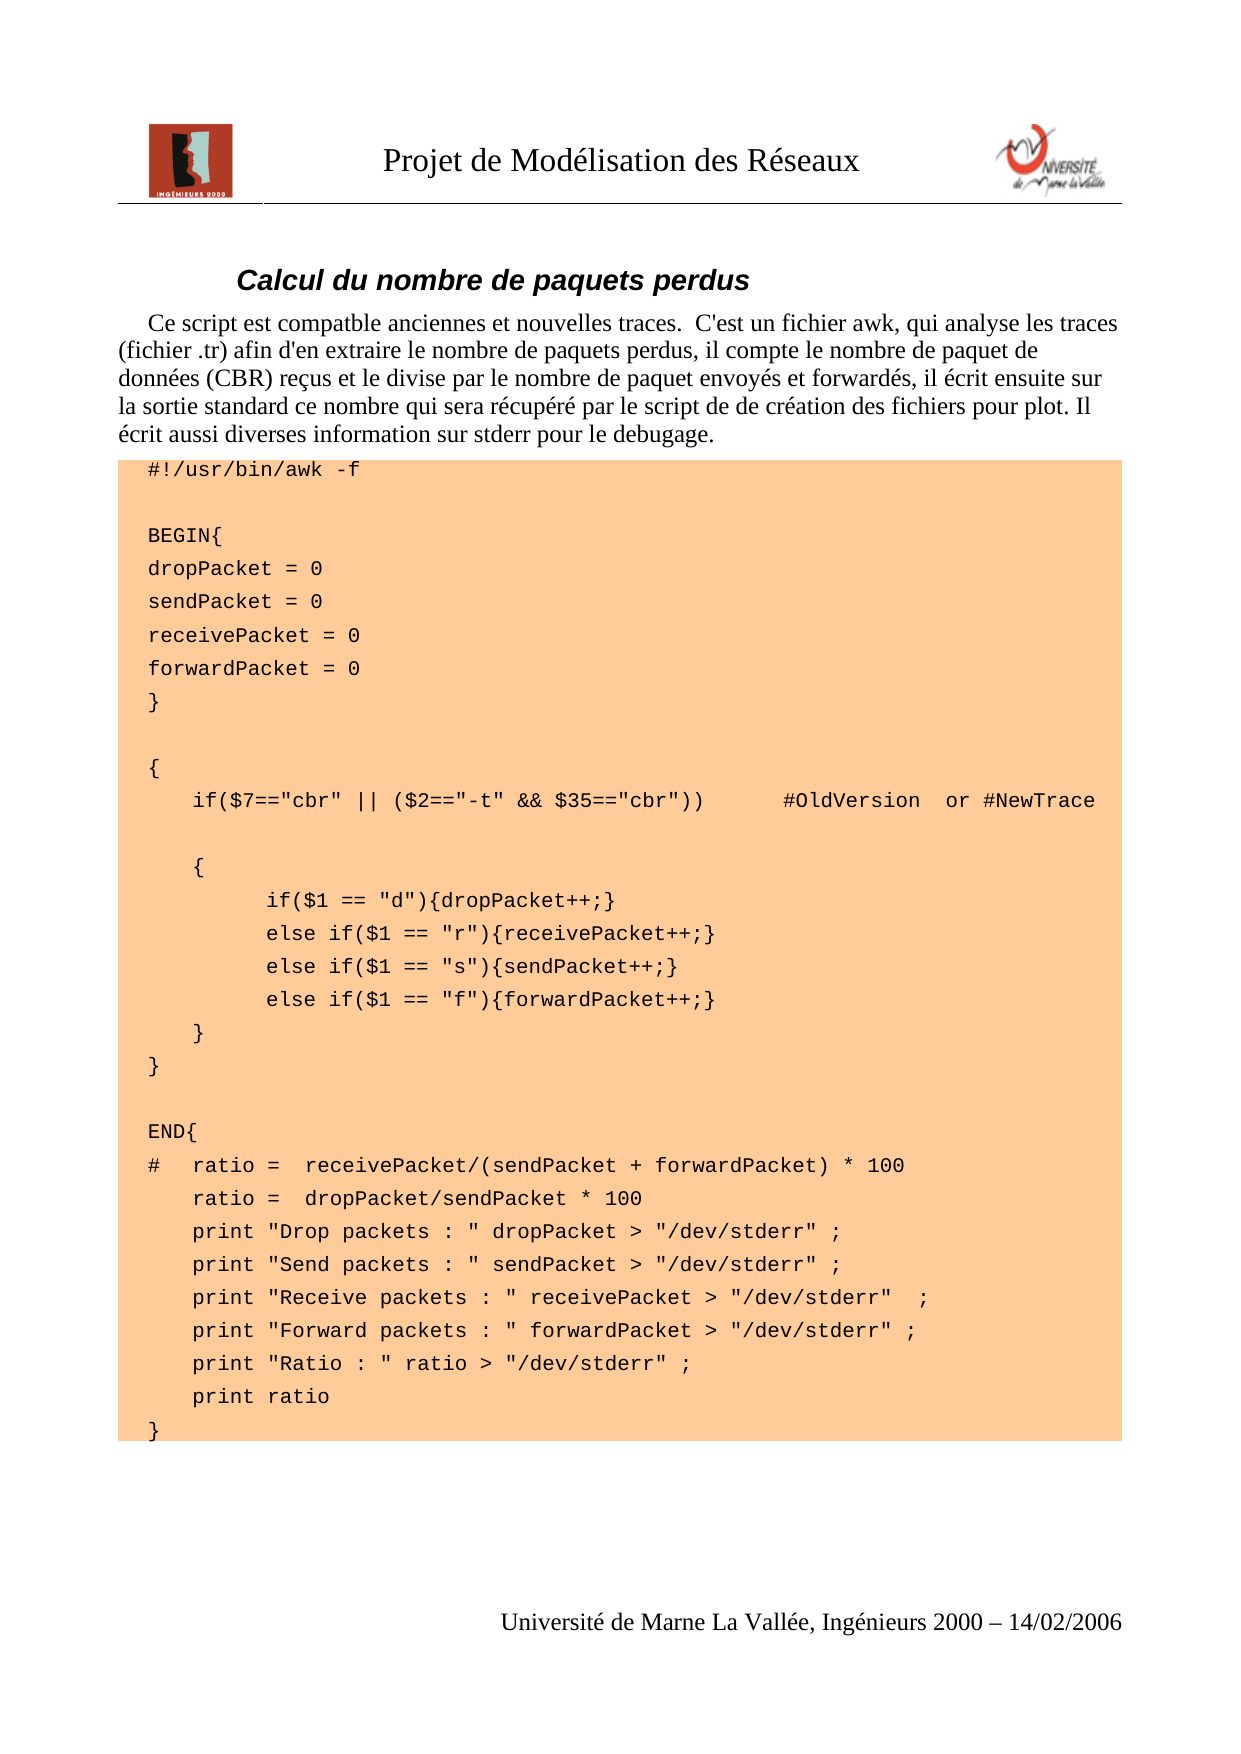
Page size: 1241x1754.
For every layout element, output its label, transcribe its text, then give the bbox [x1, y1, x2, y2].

text BEGIN{ [118, 526, 1122, 547]
text print "Ratio : " ratio > "/dev/stderr" ; [118, 1354, 1122, 1375]
text END{ [118, 1122, 1122, 1143]
text else if($1 == "r"){receivePacket++;} [118, 924, 1122, 944]
text receivePacket = 0 [118, 626, 1122, 646]
text { [118, 857, 1122, 878]
text if($7=="cbr" || ($2=="-t" && $35=="cbr")) #OldVersion or #NewTrace [118, 791, 1122, 812]
text forwardPacket = 0 [118, 659, 1122, 679]
text print "Send packets : " sendPacket > "/dev/stderr" ; [118, 1255, 1122, 1276]
picture [148, 123, 233, 198]
text } [118, 692, 1122, 712]
text Ce script est compatble anciennes et nouvelles traces. C'est un fichier awk, qui analyse les traces (fichier .tr) afin d'en extraire le nombre de paquets perdus, il compte le nombre de paquet de données (CBR) reçus et le divise par le nombre de paquet envoyés et forwardés, il écrit ensuite sur la sortie standard ce nombre qui sera récupéré par le script de de création des fichiers pour plot. Il écrit aussi diverses information sur stderr pour le debugage. [118, 309, 1122, 447]
text print "Drop packets : " dropPacket > "/dev/stderr" ; [118, 1222, 1122, 1242]
text sendPacket = 0 [118, 592, 1122, 613]
text print "Forward packets : " forwardPacket > "/dev/stderr" ; [118, 1321, 1122, 1342]
subtitle Calcul du nombre de paquets perdus [236, 264, 1122, 296]
text } [118, 1023, 1122, 1044]
text print ratio [118, 1387, 1122, 1408]
text print "Receive packets : " receivePacket > "/dev/stderr" ; [118, 1288, 1122, 1309]
text else if($1 == "s"){sendPacket++;} [118, 957, 1122, 977]
text else if($1 == "f"){forwardPacket++;} [118, 990, 1122, 1011]
text dropPacket = 0 [118, 559, 1122, 580]
text } [118, 1056, 1122, 1077]
text #!/usr/bin/awk -f [118, 460, 1122, 481]
text } [118, 1421, 1122, 1441]
text { [118, 758, 1122, 779]
picture [995, 124, 1106, 197]
text if($1 == "d"){dropPacket++;} [118, 891, 1122, 911]
text # ratio = receivePacket/(sendPacket + forwardPacket) * 100 [118, 1156, 1122, 1176]
text ratio = dropPacket/sendPacket * 100 [118, 1189, 1122, 1209]
